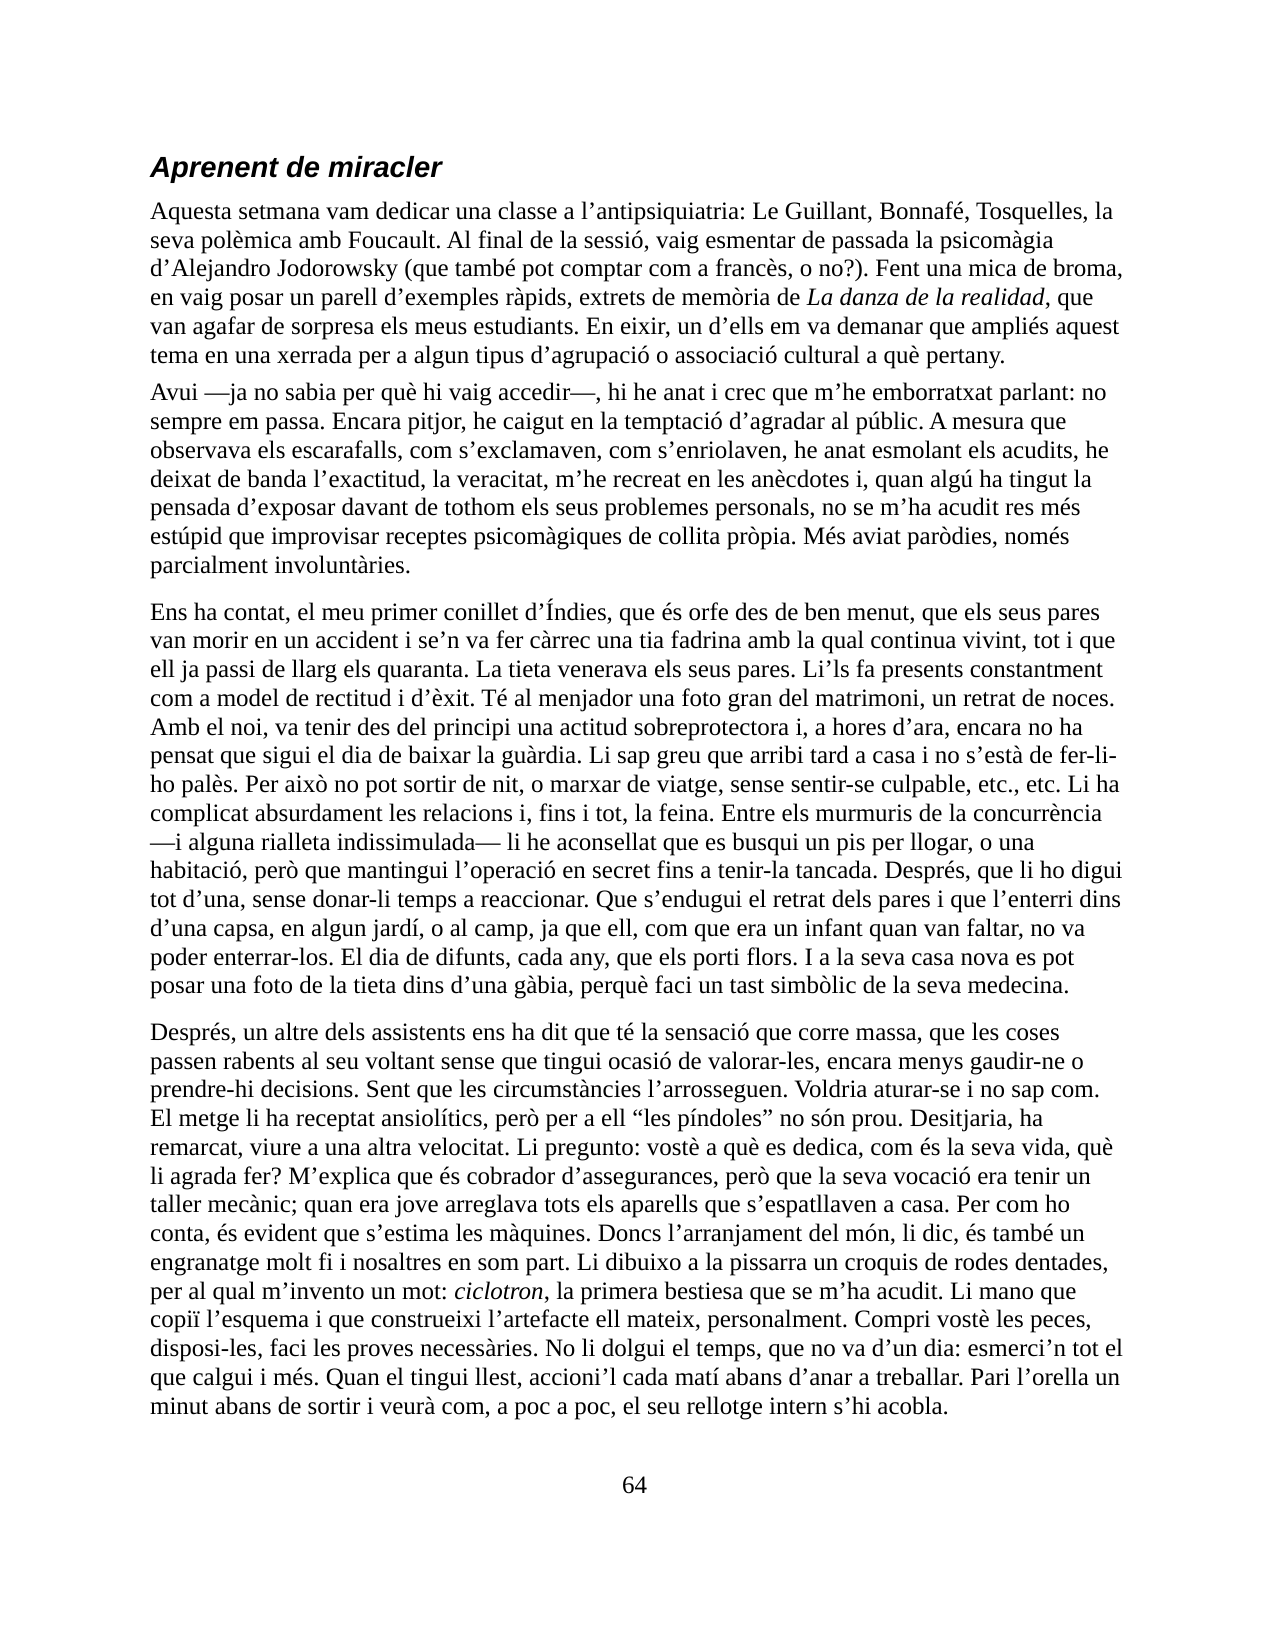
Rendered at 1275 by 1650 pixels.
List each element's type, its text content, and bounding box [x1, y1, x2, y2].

text Després, un altre dels assistents ens ha dit que té la sensació que corre massa, que les coses passen rabents al seu voltant sense que tingui ocasió de valorar-les, encara menys gaudir-ne o prendre-hi decisions. Sent que les circumstàncies l’arrosseguen. Voldria aturar-se i no sap com. El metge li ha receptat ansiolítics, però per a ell “les píndoles” no són prou. Desitjaria, ha remarcat, viure a una altra velocitat. Li pregunto: vostè a què es dedica, com és la seva vida, què li agrada fer? M’explica que és cobrador d’assegurances, però que la seva vocació era tenir un taller mecànic; quan era jove arreglava tots els aparells que s’espatllaven a casa. Per com ho conta, és evident que s’estima les màquines. Doncs l’arranjament del món, li dic, és també un engranatge molt fi i nosaltres en som part. Li dibuixo a la pissarra un croquis de rodes dentades, per al qual m’invento un mot: ciclotron, la primera bestiesa que se m’ha acudit. Li mano que copiï l’esquema i que construeixi l’artefacte ell mateix, personalment. Compri vostè les peces, disposi-les, faci les proves necessàries. No li dolgui el temps, que no va d’un dia: esmerci’n tot el que calgui i més. Quan el tingui llest, accioni’l cada matí abans d’anar a treballar. Pari l’orella un minut abans de sortir i veurà com, a poc a poc, el seu rellotge intern s’hi acobla. [150, 1017, 1125, 1419]
text Aquesta setmana vam dedicar una classe a l’antipsiquiatria: Le Guillant, Bonnafé, Tosquelles, la seva polèmica amb Foucault. Al final de la sessió, vaig esmentar de passada la psicomàgia d’Alejandro Jodorowsky (que també pot comptar com a francès, o no?). Fent una mica de broma, en vaig posar un parell d’exemples ràpids, extrets de memòria de La danza de la realidad, que van agafar de sorpresa els meus estudiants. En eixir, un d’ells em va demanar que ampliés aquest tema en una xerrada per a algun tipus d’agrupació o associació cultural a què pertany. [150, 196, 1125, 368]
text Avui —ja no sabia per què hi vaig accedir—, hi he anat i crec que m’he emborratxat parlant: no sempre em passa. Encara pitjor, he caigut en la temptació d’agradar al públic. A mesura que observava els escarafalls, com s’exclamaven, com s’enriolaven, he anat esmolant els acudits, he deixat de banda l’exactitud, la veracitat, m’he recreat en les anècdotes i, quan algú ha tingut la pensada d’exposar davant de tothom els seus problemes personals, no se m’ha acudit res més estúpid que improvisar receptes psicomàgiques de collita pròpia. Més aviat paròdies, només parcialment involuntàries. [150, 377, 1125, 579]
text Ens ha contat, el meu primer conillet d’Índies, que és orfe des de ben menut, que els seus pares van morir en un accident i se’n va fer càrrec una tia fadrina amb la qual continua vivint, tot i que ell ja passi de llarg els quaranta. La tieta venerava els seus pares. Li’ls fa presents constantment com a model de rectitud i d’èxit. Té al menjador una foto gran del matrimoni, un retrat de noces. Amb el noi, va tenir des del principi una actitud sobreprotectora i, a hores d’ara, encara no ha pensat que sigui el dia de baixar la guàrdia. Li sap greu que arribi tard a casa i no s’està de fer-li-ho palès. Per això no pot sortir de nit, o marxar de viatge, sense sentir-se culpable, etc., etc. Li ha complicat absurdament les relacions i, fins i tot, la feina. Entre els murmuris de la concurrència —i alguna rialleta indissimulada— li he aconsellat que es busqui un pis per llogar, o una habitació, però que mantingui l’operació en secret fins a tenir-la tancada. Després, que li ho digui tot d’una, sense donar-li temps a reaccionar. Que s’endugui el retrat dels pares i que l’enterri dins d’una capsa, en algun jardí, o al camp, ja que ell, com que era un infant quan van faltar, no va poder enterrar-los. El dia de difunts, cada any, que els porti flors. I a la seva casa nova es pot posar una foto de la tieta dins d’una gàbia, perquè faci un tast simbòlic de la seva medecina. [150, 597, 1125, 999]
subtitle Aprenent de miracler [150, 150, 1125, 183]
